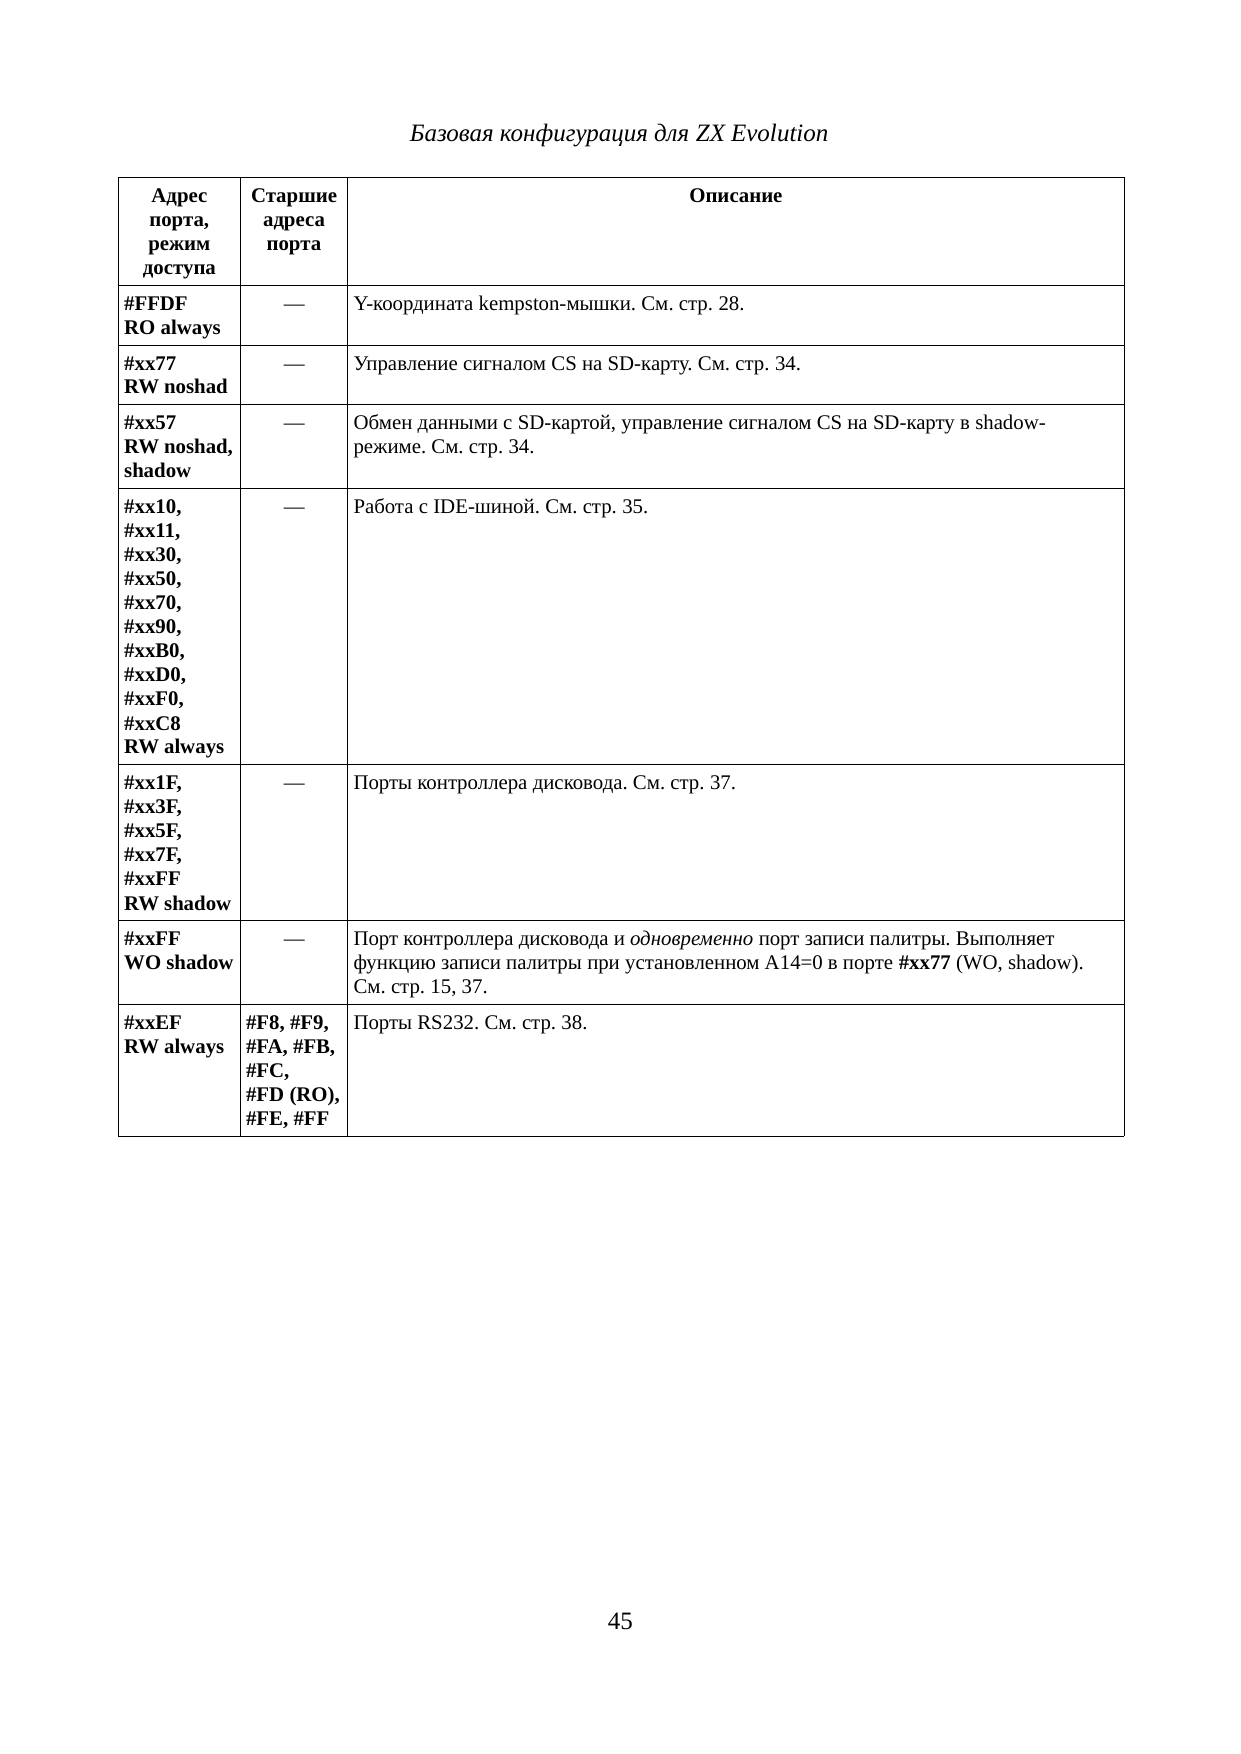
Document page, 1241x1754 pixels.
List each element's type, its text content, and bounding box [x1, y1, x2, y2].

table_cell ― [241, 286, 347, 344]
table_cell #xx1F, #xx3F, #xx5F, #xx7F, #xxFF RW shadow [119, 765, 240, 920]
table_cell ― [241, 346, 347, 404]
table_cell #FFDF RO always [119, 286, 240, 344]
table_cell Порты RS232. См. стр. 38. [348, 1005, 1124, 1136]
table_cell Обмен данными с SD-картой, управление сигналом CS на SD-карту в shadow-режиме. См. стр. 34. [348, 405, 1124, 488]
table_cell ― [241, 489, 347, 764]
table_cell #xx57 RW noshad, shadow [119, 405, 240, 488]
table_cell Порт контроллера дисковода и одновременно порт записи палитры. Выполняет функцию записи палитры при установленном A14=0 в порте #xx77 (WO, shadow). См. стр. 15, 37. [348, 921, 1124, 1004]
table_cell ― [241, 765, 347, 920]
table_header Адрес порта, режим доступа [119, 178, 240, 285]
table_cell ― [241, 921, 347, 1004]
table_cell #xxFF WO shadow [119, 921, 240, 1004]
table_header Описание [348, 178, 1124, 285]
table_header Старшие адреса порта [241, 178, 347, 285]
table_cell #xx77 RW noshad [119, 346, 240, 404]
table_cell Управление сигналом CS на SD-карту. См. стр. 34. [348, 346, 1124, 404]
table_cell Y-координата kempston-мышки. См. стр. 28. [348, 286, 1124, 344]
table_cell #xxEF RW always [119, 1005, 240, 1136]
table_cell #xx10, #xx11, #xx30, #xx50, #xx70, #xx90, #xxB0, #xxD0, #xxF0, #xxC8 RW always [119, 489, 240, 764]
table_cell ― [241, 405, 347, 488]
table_cell #F8, #F9, #FA, #FB, #FC, #FD (RO), #FE, #FF [241, 1005, 347, 1136]
table_cell Порты контроллера дисковода. См. стр. 37. [348, 765, 1124, 920]
table_cell Работа с IDE-шиной. См. стр. 35. [348, 489, 1124, 764]
